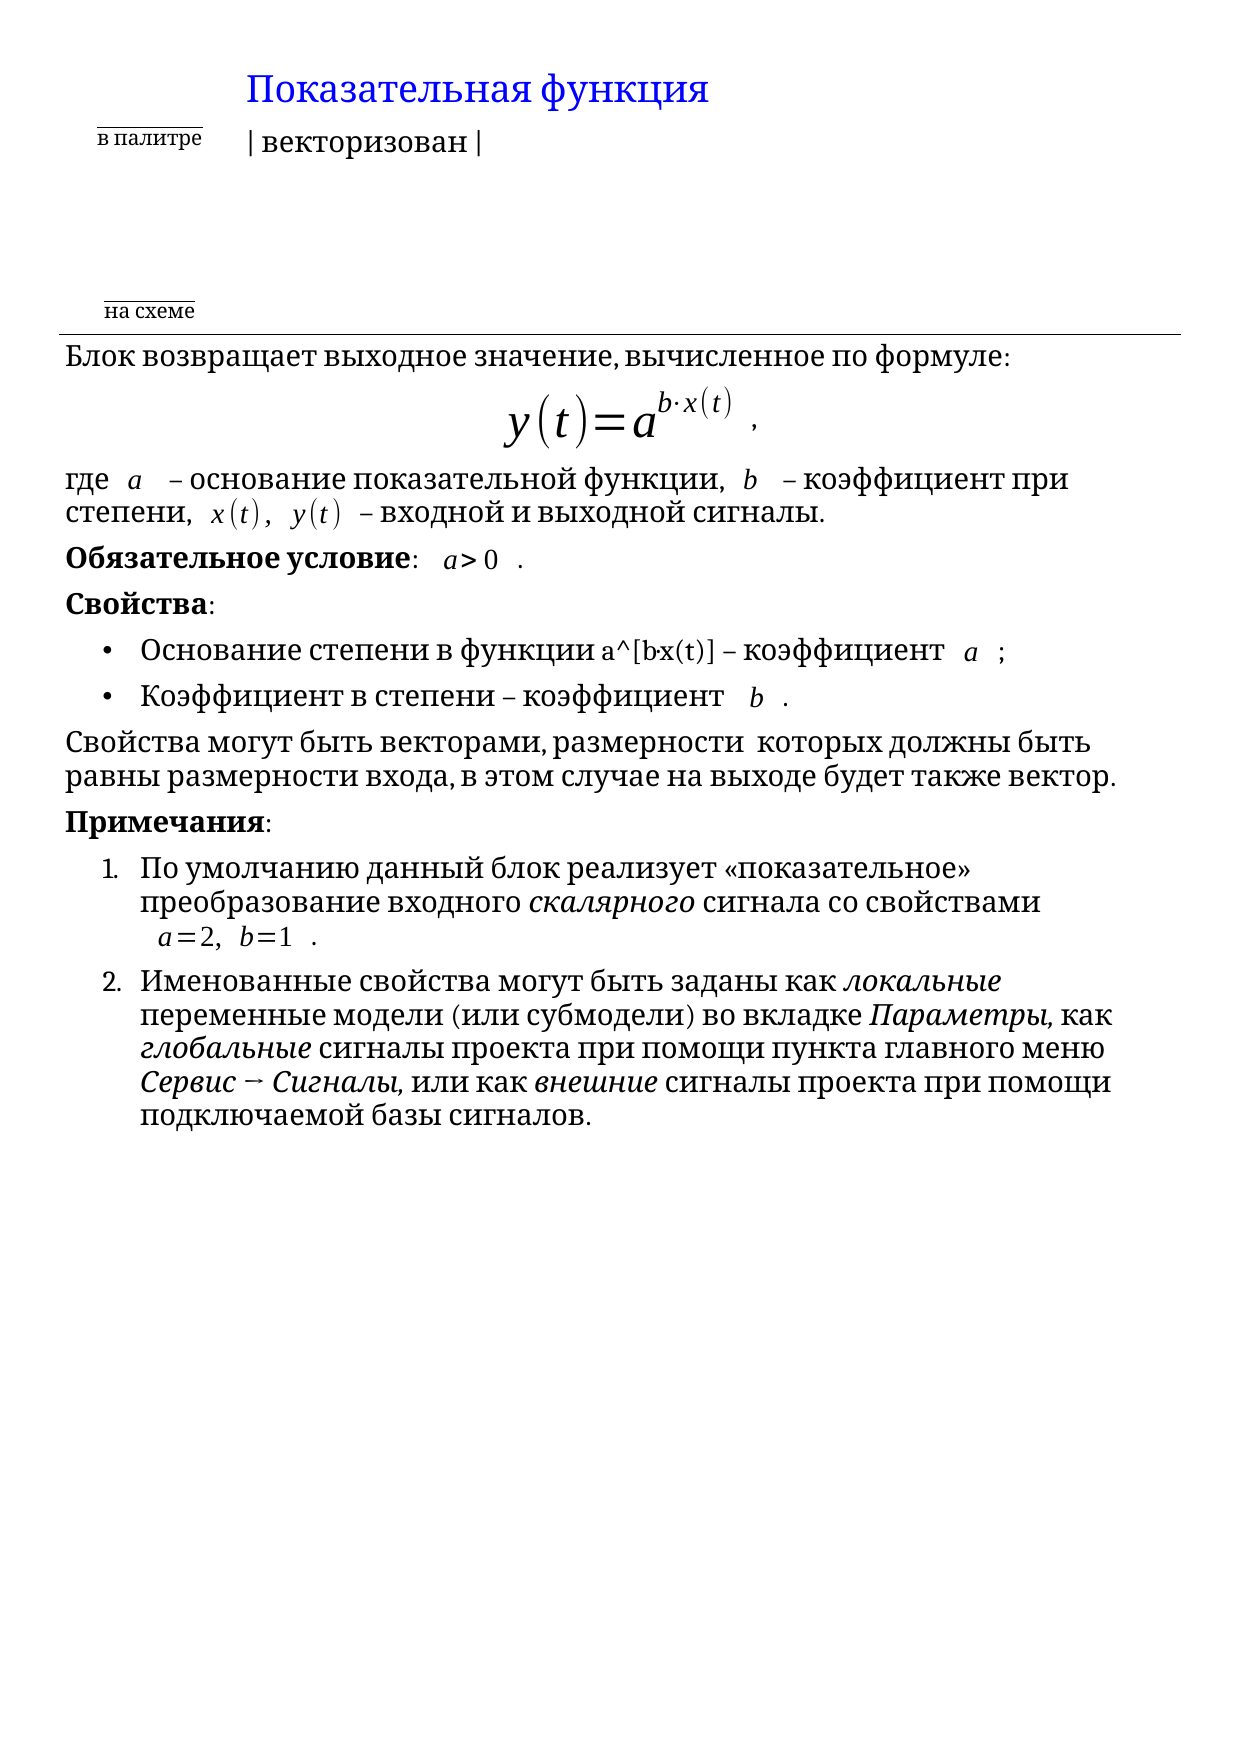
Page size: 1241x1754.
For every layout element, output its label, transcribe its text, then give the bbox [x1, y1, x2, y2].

table_cell Блок возвращает выходное значение, вычисленное по формуле: , где – основание показательной функции, – коэффициент при степени,– входной и выходной сигналы. Обязательное условие: . Свойства: Основание степени в функции a^[b·x(t)] – коэффициент; Коэффициент в степени – коэффициент . Свойства могут быть векторами, размерности которых должны быть равны размерности входа, в этом случае на выходе будет также вектор. Примечания: По умолчанию данный блок реализует «показательное» преобразование входного скалярного сигнала со свойствами . Именованные свойства могут быть заданы как локальные переменные модели (или субмодели) во вкладке Параметры, как глобальные сигналы проекта при помощи пункта главного меню Сервис → Сигналы, или как внешние сигналы проекта при помощи подключаемой базы сигналов. [59, 335, 1181, 1151]
table_cell [240, 294, 1181, 334]
table_cell | векторизован | [240, 121, 1181, 178]
table_header Показательная функция [240, 59, 1181, 121]
table_cell на схеме [59, 294, 240, 334]
table_cell [59, 178, 240, 294]
table_cell [240, 178, 1181, 294]
table_header [59, 59, 240, 121]
table_cell в палитре [59, 121, 240, 178]
